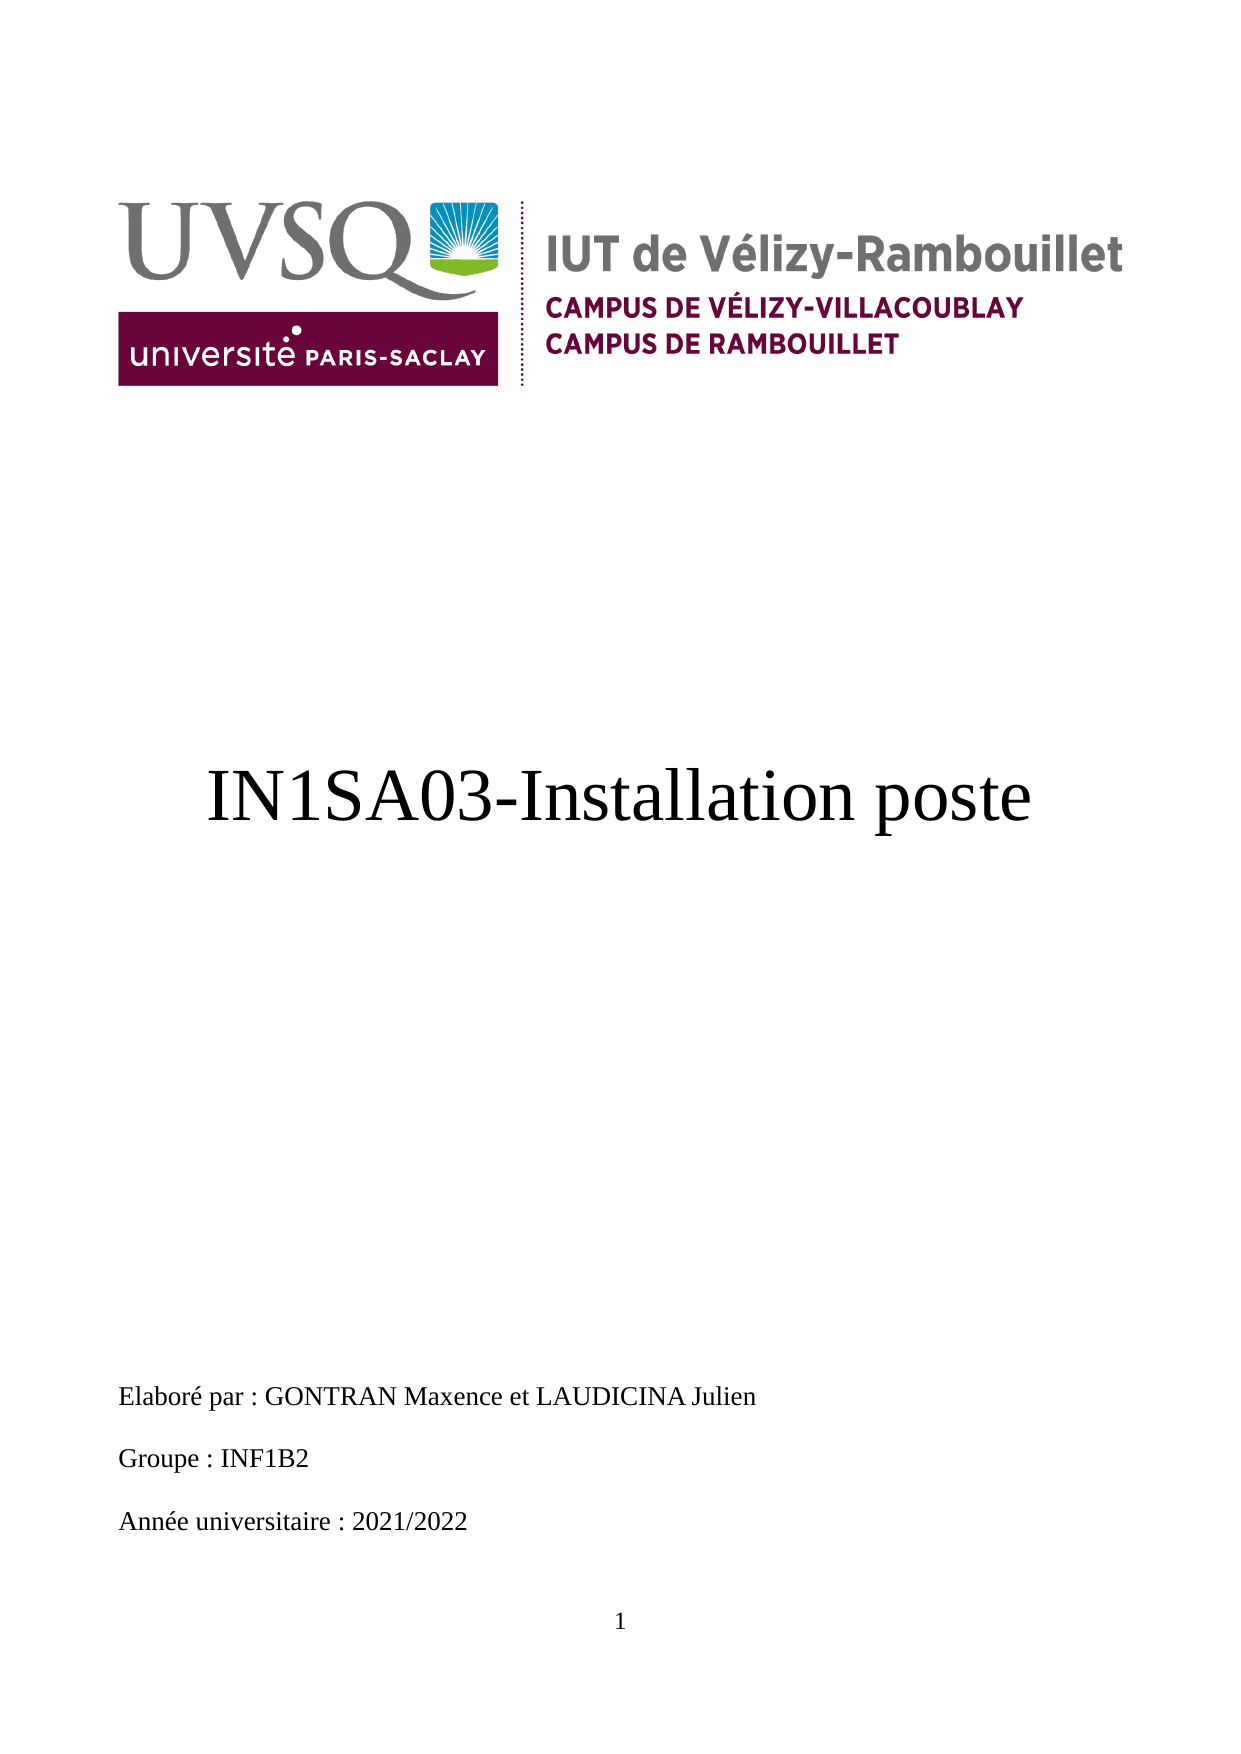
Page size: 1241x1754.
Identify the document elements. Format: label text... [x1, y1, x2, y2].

text Elaboré par : GONTRAN Maxence et LAUDICINA Julien [118, 1380, 1122, 1411]
text IN1SA03-Installation poste [118, 750, 1122, 836]
text Année universitaire : 2021/2022 [118, 1504, 1122, 1536]
picture [118, 201, 1123, 386]
text Groupe : INF1B2 [118, 1442, 1122, 1473]
